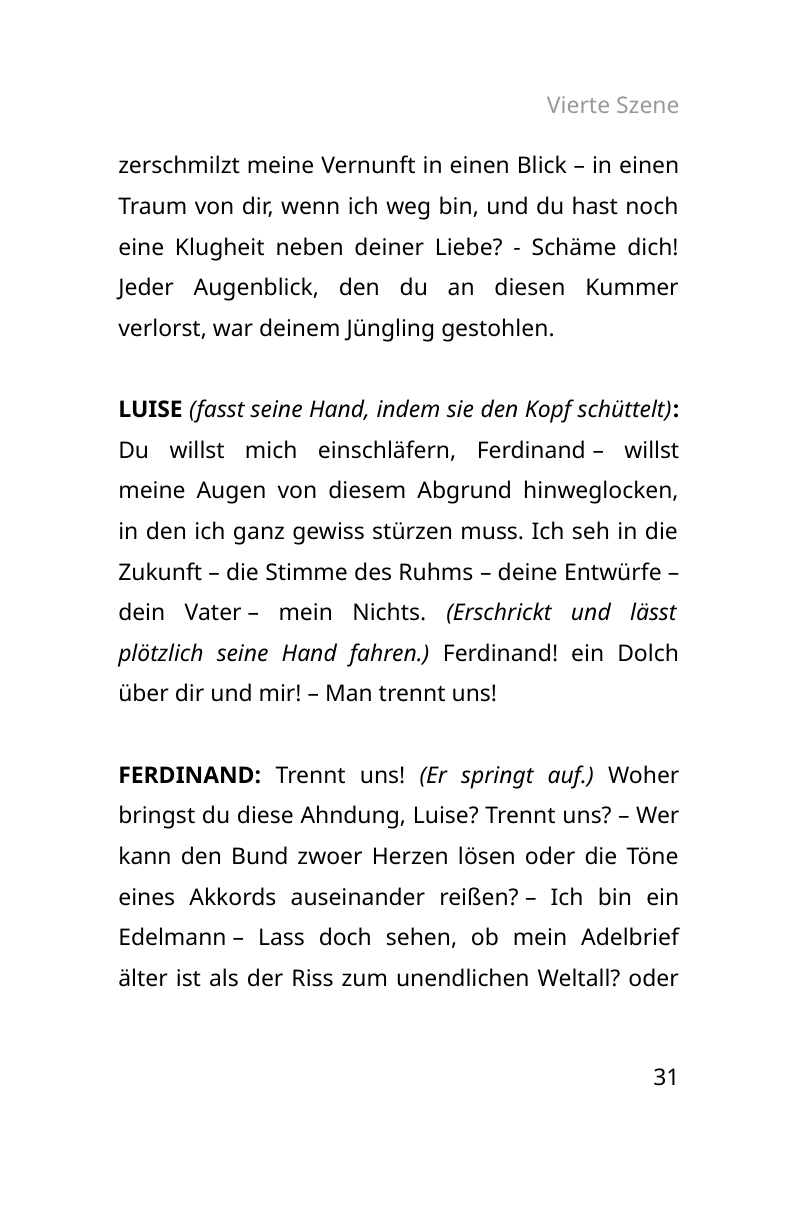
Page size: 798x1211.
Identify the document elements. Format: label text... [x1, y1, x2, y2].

text FERDINAND: Trennt uns! (Er springt auf.) Woher bringst du diese Ahndung, Luise? Trennt uns? – Wer kann den Bund zwoer Herzen lösen oder die Töne eines Akkords auseinander reißen? – Ich bin ein Edelmann – Lass doch sehen, ob mein Adelbrief älter ist als der Riss zum unendlichen Weltall? oder [118, 730, 679, 993]
text LUISE (fasst seine Hand, indem sie den Kopf schüttelt): Du willst mich einschläfern, Ferdinand – willst meine Augen von diesem Abgrund hinweglocken, in den ich ganz gewiss stürzen muss. Ich seh in die Zukunft – die Stimme des Ruhms – deine Entwürfe – dein Vater – mein Nichts. (Erschrickt und lässt plötzlich seine Hand fahren.) Ferdinand! ein Dolch über dir und mir! – Man trennt uns! [118, 364, 679, 709]
text zerschmilzt meine Vernunft in einen Blick – in einen Traum von dir, wenn ich weg bin, und du hast noch eine Klugheit neben deiner Liebe? - Schäme dich! Jeder Augenblick, den du an diesen Kummer verlorst, war deinem Jüngling gestohlen. [118, 149, 679, 343]
